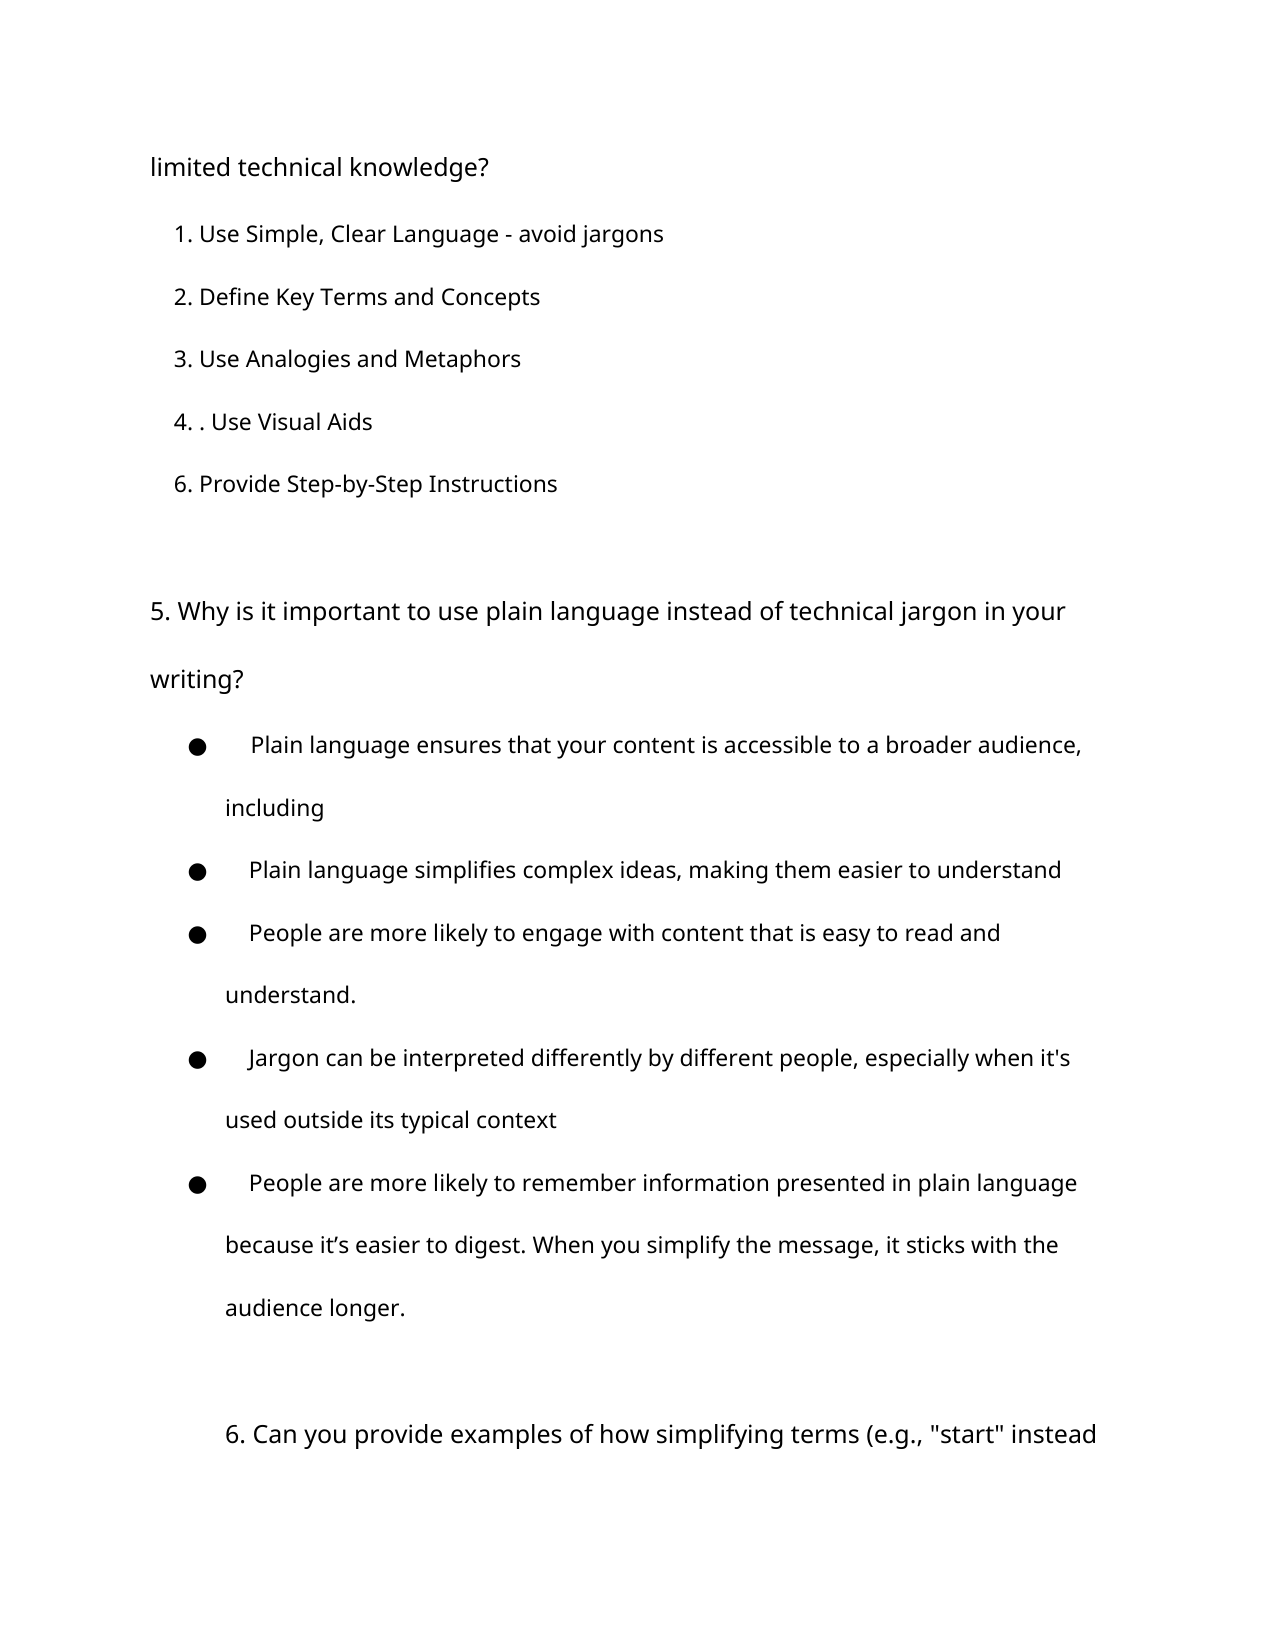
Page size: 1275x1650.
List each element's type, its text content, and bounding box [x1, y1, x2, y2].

list People are more likely to remember information presented in plain language because it’s easier to digest. When you simplify the message, it sticks with the audience longer. [187, 1167, 1125, 1323]
text 1. Use Simple, Clear Language - avoid jargons [150, 218, 1125, 249]
text 5. Why is it important to use plain language instead of technical jargon in your writing? [150, 593, 1125, 695]
text 2. Define Key Terms and Concepts [150, 281, 1125, 312]
text 6. Provide Step-by-Step Instructions [150, 468, 1125, 499]
text limited technical knowledge? [150, 150, 1125, 184]
text 4. . Use Visual Aids [150, 406, 1125, 437]
list Plain language ensures that your content is accessible to a broader audience, including [187, 729, 1125, 823]
list People are more likely to engage with content that is easy to read and understand. [187, 917, 1125, 1011]
text 6. Can you provide examples of how simplifying terms (e.g., "start" instead [225, 1417, 1125, 1451]
list Jargon can be interpreted differently by different people, especially when it's used outside its typical context [187, 1042, 1125, 1136]
list Plain language simplifies complex ideas, making them easier to understand [187, 854, 1125, 886]
text 3. Use Analogies and Metaphors [150, 343, 1125, 374]
